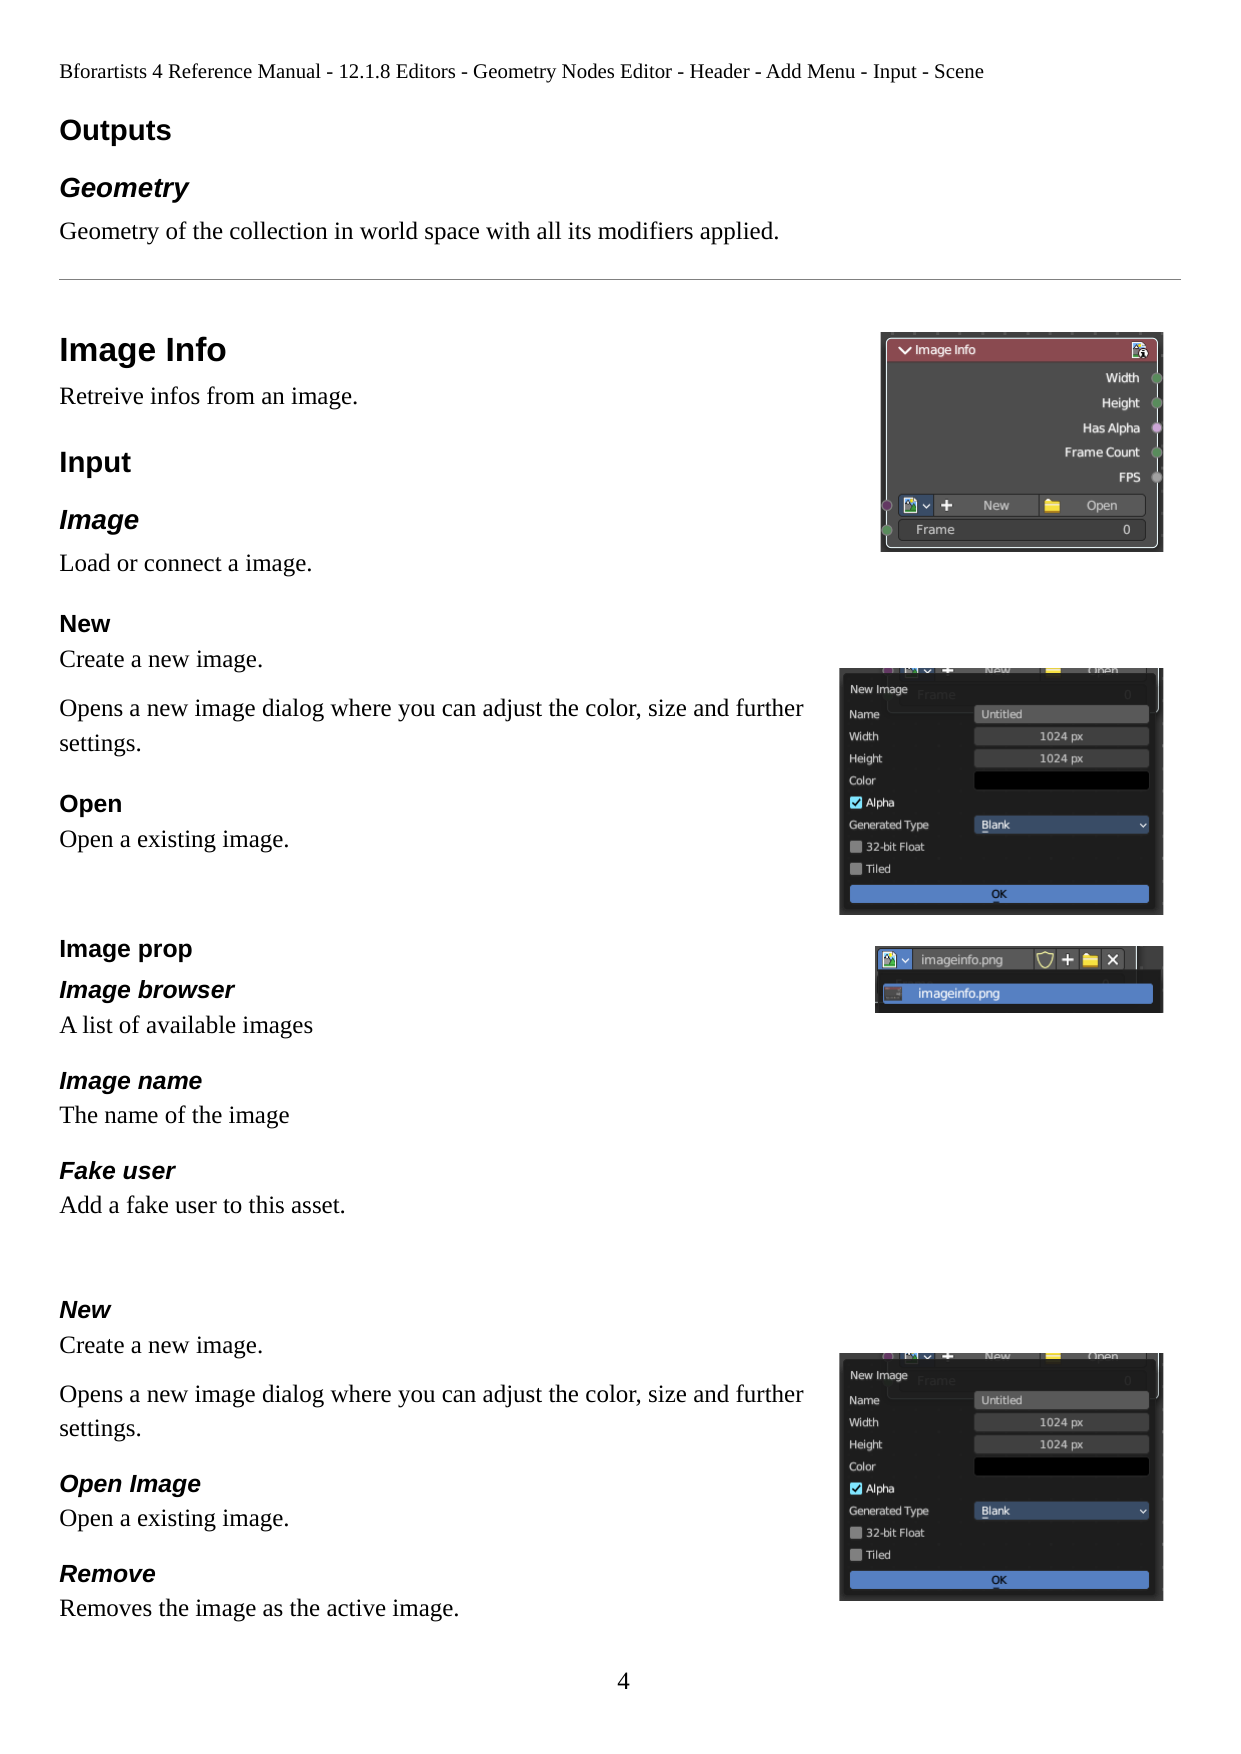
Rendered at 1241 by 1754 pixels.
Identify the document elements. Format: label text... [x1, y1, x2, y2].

subtitle [1164, 503, 1181, 535]
subtitle Outputs [59, 113, 1181, 146]
text Opens a new image dialog where you can adjust the color, size and further settings. [59, 693, 839, 756]
subtitle Open Image [59, 1469, 839, 1497]
subtitle Image browser [59, 976, 875, 1004]
subtitle Input [59, 444, 880, 478]
text Retreive infos from an image. [59, 381, 880, 410]
subtitle Image prop [59, 934, 1181, 963]
picture [839, 668, 1164, 915]
text Open a existing image. [59, 824, 839, 853]
text Create a new image. [59, 644, 1181, 673]
subtitle Open [59, 789, 839, 818]
subtitle Fake user [59, 1156, 1181, 1184]
subtitle Image Info [59, 330, 1181, 368]
subtitle Image [59, 503, 880, 535]
subtitle [1164, 1469, 1181, 1497]
text Load or connect a image. [59, 548, 1181, 576]
subtitle [1164, 444, 1181, 478]
subtitle New [59, 609, 1181, 638]
subtitle Geometry [59, 171, 1181, 203]
picture [880, 332, 1164, 552]
text [1164, 824, 1181, 853]
subtitle Image name [59, 1066, 1181, 1094]
text The name of the image [59, 1101, 1181, 1129]
text Opens a new image dialog where you can adjust the color, size and further settings. [59, 1379, 839, 1442]
text [1164, 1503, 1181, 1532]
text Open a existing image. [59, 1503, 839, 1532]
text Geometry of the collection in world space with all its modifiers applied. [59, 216, 1181, 244]
text Removes the image as the active image. [59, 1593, 1181, 1622]
subtitle [1164, 1559, 1181, 1587]
picture [839, 1353, 1164, 1601]
subtitle New [59, 1295, 1181, 1323]
text Add a fake user to this asset. [59, 1191, 1181, 1219]
subtitle [1164, 789, 1181, 818]
picture [875, 946, 1164, 1013]
text Create a new image. [59, 1330, 1181, 1358]
subtitle [1164, 976, 1181, 1004]
subtitle Remove [59, 1559, 839, 1587]
text A list of available images [59, 1010, 1181, 1039]
